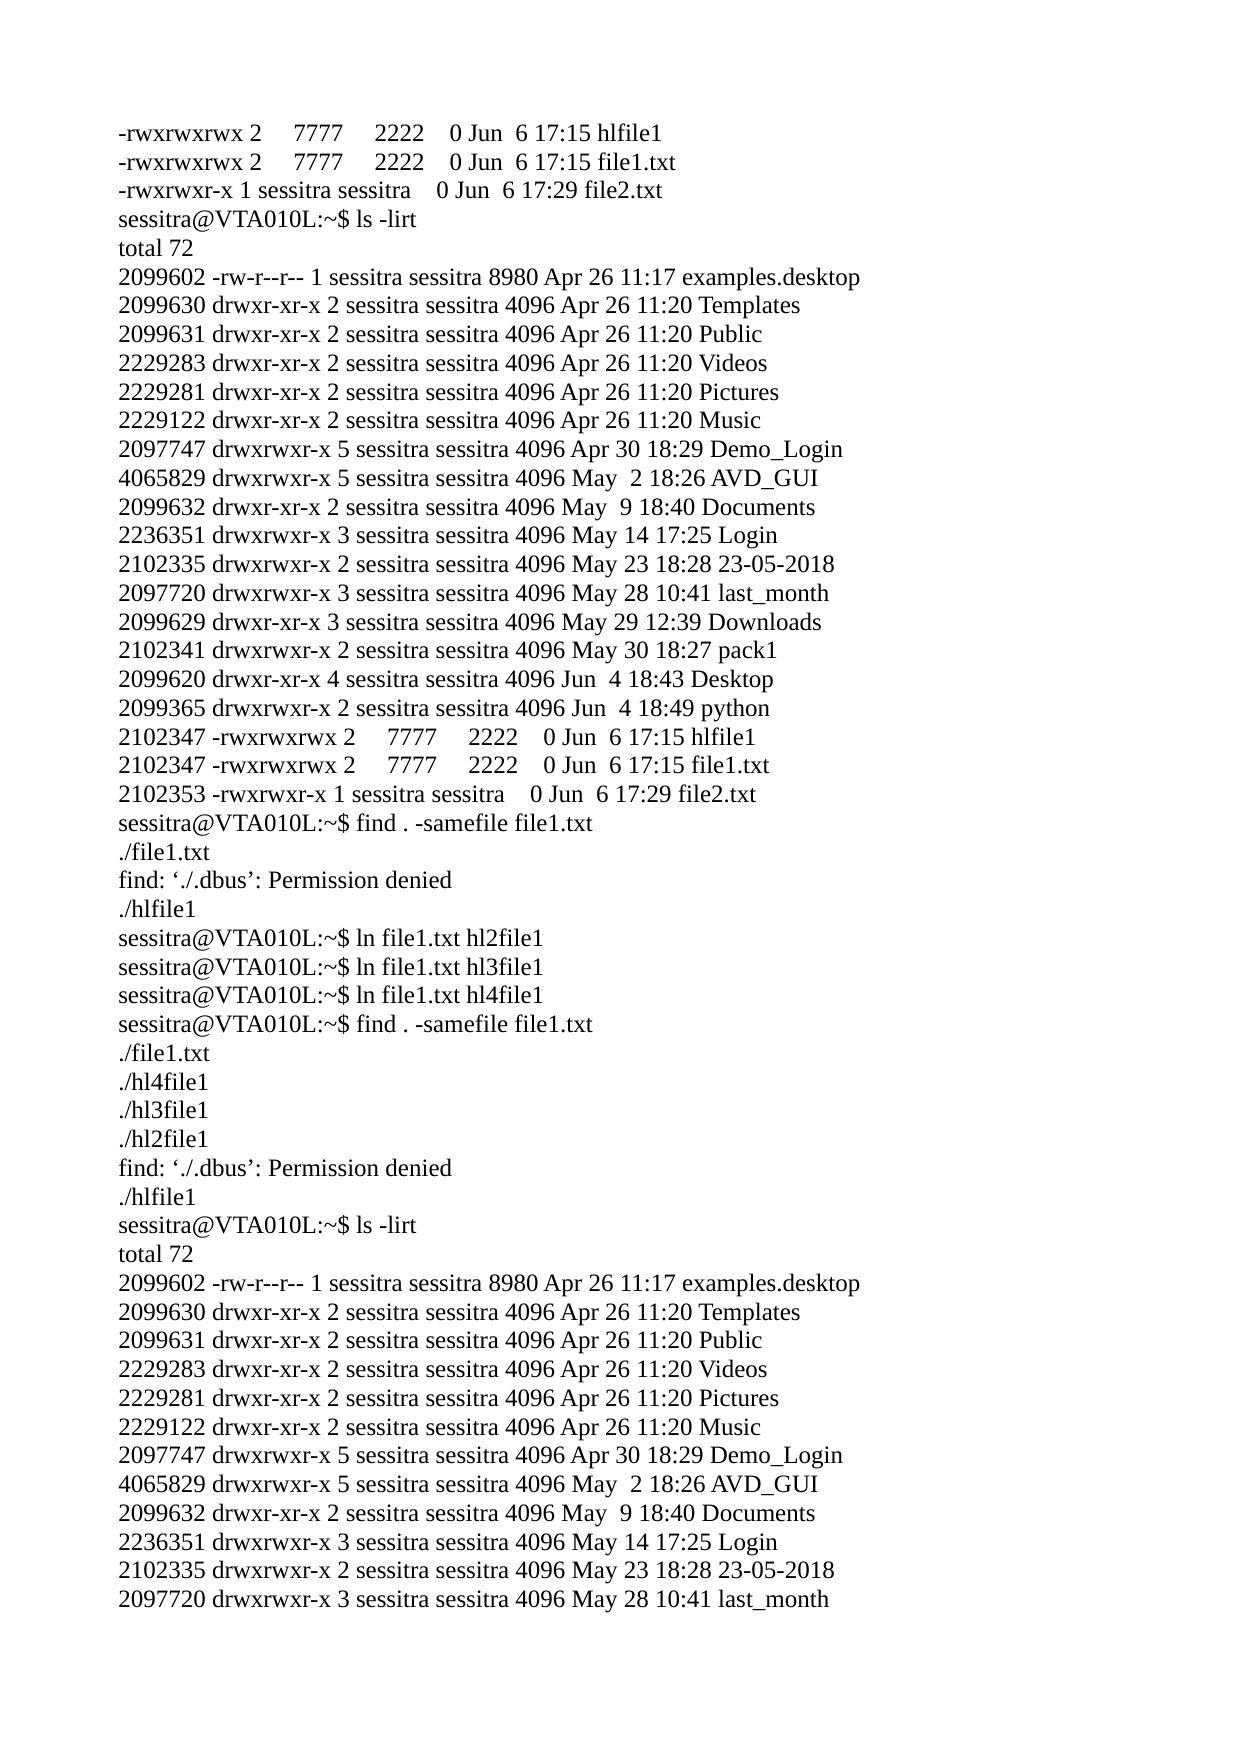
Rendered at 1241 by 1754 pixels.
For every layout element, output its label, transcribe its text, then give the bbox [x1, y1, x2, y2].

text 2099630 drwxr-xr-x 2 sessitra sessitra 4096 Apr 26 11:20 Templates [118, 291, 1122, 319]
text ./hlfile1 [118, 1182, 1122, 1211]
text 4065829 drwxrwxr-x 5 sessitra sessitra 4096 May 2 18:26 AVD_GUI [118, 463, 1122, 492]
text 2099602 -rw-r--r-- 1 sessitra sessitra 8980 Apr 26 11:17 examples.desktop [118, 1268, 1122, 1297]
text 2236351 drwxrwxr-x 3 sessitra sessitra 4096 May 14 17:25 Login [118, 521, 1122, 549]
text 2099631 drwxr-xr-x 2 sessitra sessitra 4096 Apr 26 11:20 Public [118, 1326, 1122, 1354]
text ./file1.txt [118, 1038, 1122, 1067]
text find: ‘./.dbus’: Permission denied [118, 866, 1122, 894]
text 4065829 drwxrwxr-x 5 sessitra sessitra 4096 May 2 18:26 AVD_GUI [118, 1469, 1122, 1498]
text 2229122 drwxr-xr-x 2 sessitra sessitra 4096 Apr 26 11:20 Music [118, 1412, 1122, 1441]
text 2229283 drwxr-xr-x 2 sessitra sessitra 4096 Apr 26 11:20 Videos [118, 348, 1122, 377]
text -rwxrwxrwx 2 7777 2222 0 Jun 6 17:15 file1.txt [118, 147, 1122, 176]
text ./hl2file1 [118, 1124, 1122, 1153]
text sessitra@VTA010L:~$ ln file1.txt hl3file1 [118, 952, 1122, 981]
text ./hl3file1 [118, 1096, 1122, 1124]
text 2099620 drwxr-xr-x 4 sessitra sessitra 4096 Jun 4 18:43 Desktop [118, 664, 1122, 693]
text 2097720 drwxrwxr-x 3 sessitra sessitra 4096 May 28 10:41 last_month [118, 578, 1122, 607]
text 2099602 -rw-r--r-- 1 sessitra sessitra 8980 Apr 26 11:17 examples.desktop [118, 262, 1122, 291]
text -rwxrwxr-x 1 sessitra sessitra 0 Jun 6 17:29 file2.txt [118, 176, 1122, 204]
text 2102347 -rwxrwxrwx 2 7777 2222 0 Jun 6 17:15 hlfile1 [118, 722, 1122, 751]
text ./hlfile1 [118, 894, 1122, 923]
text 2099365 drwxrwxr-x 2 sessitra sessitra 4096 Jun 4 18:49 python [118, 693, 1122, 722]
text 2099632 drwxr-xr-x 2 sessitra sessitra 4096 May 9 18:40 Documents [118, 1498, 1122, 1527]
text sessitra@VTA010L:~$ ls -lirt [118, 1211, 1122, 1239]
text 2102335 drwxrwxr-x 2 sessitra sessitra 4096 May 23 18:28 23-05-2018 [118, 1556, 1122, 1584]
text find: ‘./.dbus’: Permission denied [118, 1153, 1122, 1182]
text 2097747 drwxrwxr-x 5 sessitra sessitra 4096 Apr 30 18:29 Demo_Login [118, 434, 1122, 463]
text total 72 [118, 1239, 1122, 1268]
text 2229283 drwxr-xr-x 2 sessitra sessitra 4096 Apr 26 11:20 Videos [118, 1354, 1122, 1383]
text 2102347 -rwxrwxrwx 2 7777 2222 0 Jun 6 17:15 file1.txt [118, 751, 1122, 779]
text 2097720 drwxrwxr-x 3 sessitra sessitra 4096 May 28 10:41 last_month [118, 1584, 1122, 1613]
text sessitra@VTA010L:~$ find . -samefile file1.txt [118, 808, 1122, 837]
text 2102335 drwxrwxr-x 2 sessitra sessitra 4096 May 23 18:28 23-05-2018 [118, 549, 1122, 578]
text 2229281 drwxr-xr-x 2 sessitra sessitra 4096 Apr 26 11:20 Pictures [118, 1383, 1122, 1412]
text 2099632 drwxr-xr-x 2 sessitra sessitra 4096 May 9 18:40 Documents [118, 492, 1122, 521]
text sessitra@VTA010L:~$ ls -lirt [118, 204, 1122, 233]
text 2099630 drwxr-xr-x 2 sessitra sessitra 4096 Apr 26 11:20 Templates [118, 1297, 1122, 1326]
text 2102353 -rwxrwxr-x 1 sessitra sessitra 0 Jun 6 17:29 file2.txt [118, 779, 1122, 808]
text 2229281 drwxr-xr-x 2 sessitra sessitra 4096 Apr 26 11:20 Pictures [118, 377, 1122, 406]
text 2099629 drwxr-xr-x 3 sessitra sessitra 4096 May 29 12:39 Downloads [118, 607, 1122, 636]
text 2097747 drwxrwxr-x 5 sessitra sessitra 4096 Apr 30 18:29 Demo_Login [118, 1441, 1122, 1469]
text ./hl4file1 [118, 1067, 1122, 1096]
text 2099631 drwxr-xr-x 2 sessitra sessitra 4096 Apr 26 11:20 Public [118, 319, 1122, 348]
text total 72 [118, 233, 1122, 262]
text sessitra@VTA010L:~$ ln file1.txt hl4file1 [118, 981, 1122, 1009]
text 2102341 drwxrwxr-x 2 sessitra sessitra 4096 May 30 18:27 pack1 [118, 636, 1122, 664]
text sessitra@VTA010L:~$ find . -samefile file1.txt [118, 1009, 1122, 1038]
text 2236351 drwxrwxr-x 3 sessitra sessitra 4096 May 14 17:25 Login [118, 1527, 1122, 1556]
text 2229122 drwxr-xr-x 2 sessitra sessitra 4096 Apr 26 11:20 Music [118, 406, 1122, 434]
text ./file1.txt [118, 837, 1122, 866]
text sessitra@VTA010L:~$ ln file1.txt hl2file1 [118, 923, 1122, 952]
text -rwxrwxrwx 2 7777 2222 0 Jun 6 17:15 hlfile1 [118, 118, 1122, 147]
